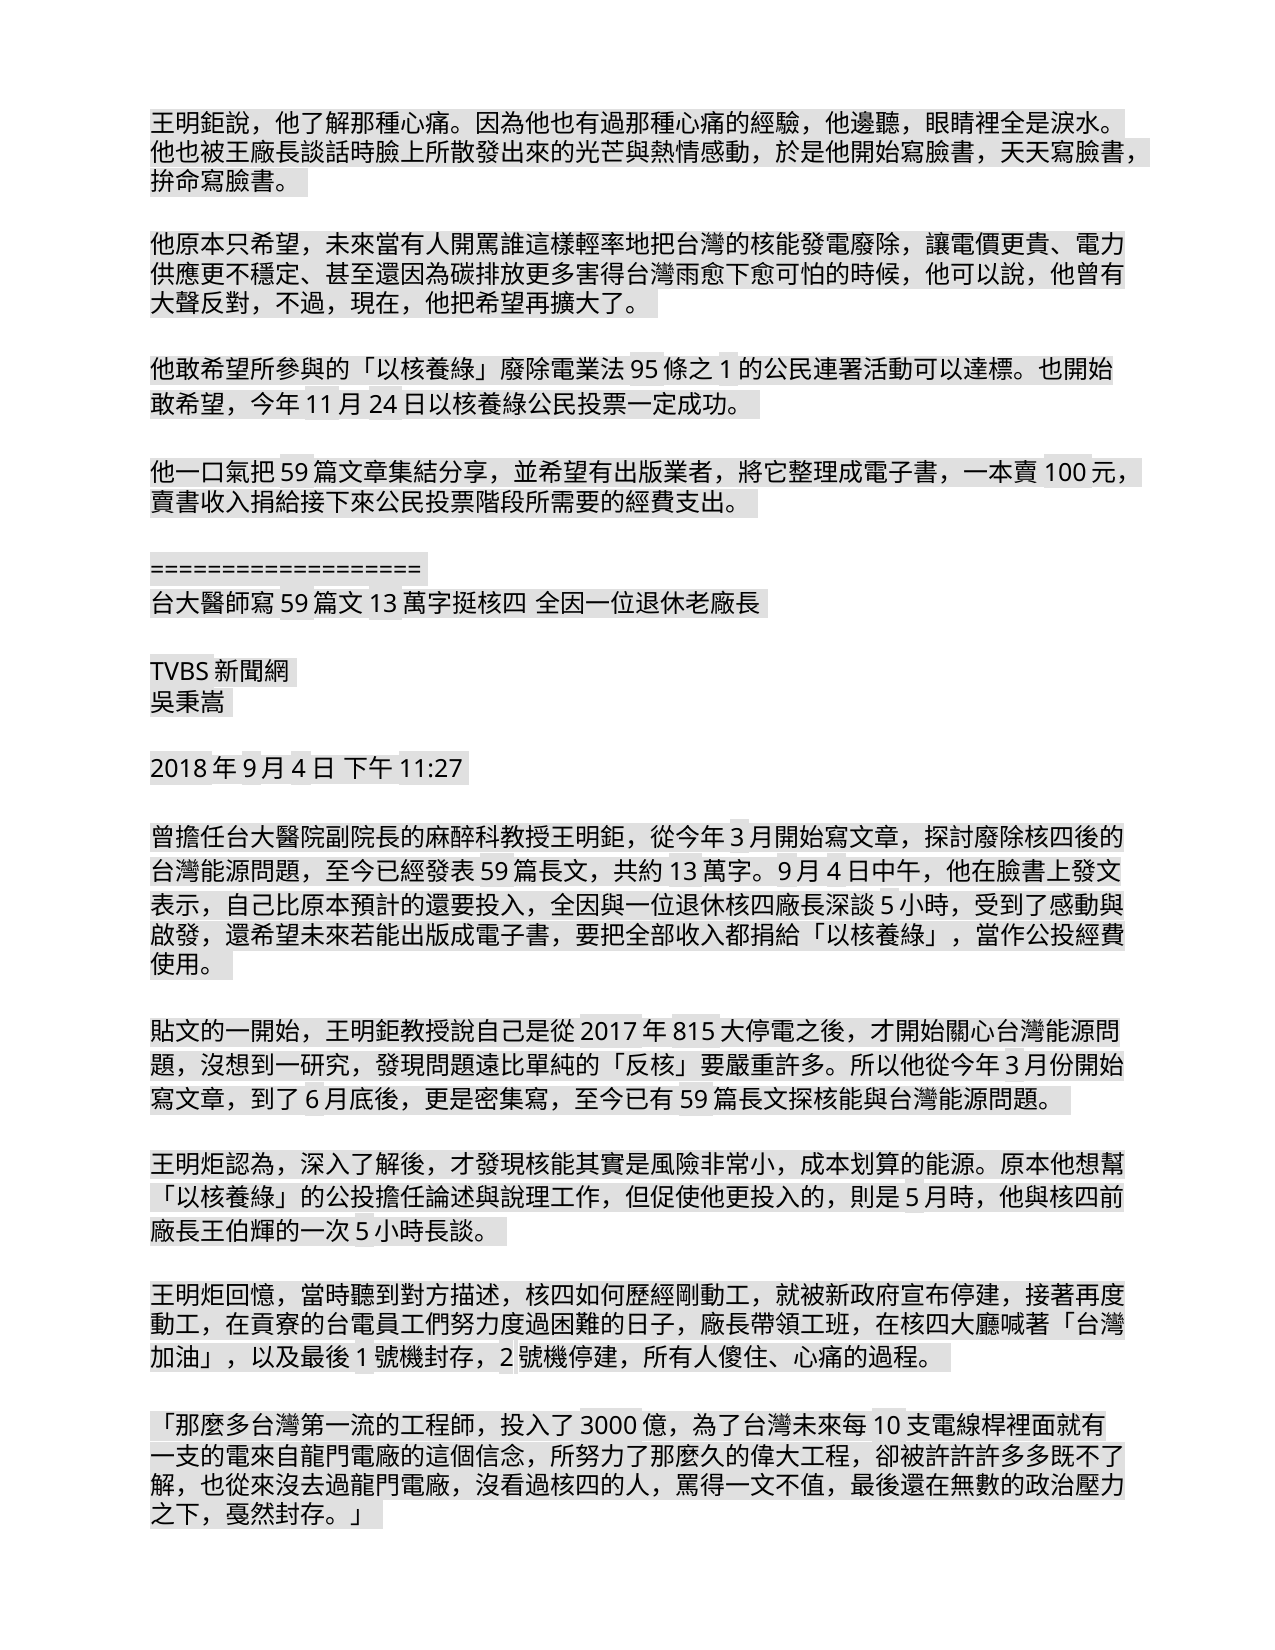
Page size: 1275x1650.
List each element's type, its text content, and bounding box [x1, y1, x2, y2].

text 這年頭很少有讀書人說良心話(更不用說熱情了)。頗為訝異。謝謝王老師。 陳真鞠躬致敬！ 2018. 09. 04. =============== 台大醫師13萬字挺核四 網友：光看序言眼眶就紅了 聯合新聞網 2018年9月5日 去年815全台大停電，台大醫院前副院長王明鉅開始思索2025非核家園政策不當，今年三月他開始在臉書寫文章，至今竟寫了59篇13萬字，每篇都引起熱議，他說，在和核四前廠長王伯輝第一次長談後，他了解那種心痛，開始瘋狂投入推動以核養綠，他想將13萬字出書，收入捐給公投階段所需經費。有網友感動的說，光看這「鉅作」序言，眼眶就紅了。 還有人登高一呼，請大家這幾天拼以核養綠達標，九月中接著繼續支持簽署核四公投連署書。 王明鉅說，如果能有其他更好的選項，誰又要核能。但深入理解之後，他真的覺得，風險比想像中小很多。 雖然他寫這些文字，原本是想為清大李敏教授他們所推動的以核養綠公民投票，作一些底層的說理與論述，後來吸引他瘋狂投入的，是和核四前廠長王伯輝長談之後。 今年五月多，他和王伯輝約見面，一談就談了5小時，他聽王談到核四才剛動工就又被新上台的政府宣佈停建又動工，談到許多在貢寮的台電同仁與施工廠商，如何一步一步走過最困難的那段日子。談到他聽到核四1號機封存2號機停建的命令時，整個人傻住的心痛。 王明鉅說，他了解那種心痛。因為他也有過那種心痛的經驗，他邊聽，眼睛裡全是淚水。他也被王廠長談話時臉上所散發出來的光芒與熱情感動，於是他開始寫臉書，天天寫臉書，拚命寫臉書。 他原本只希望，未來當有人開罵誰這樣輕率地把台灣的核能發電廢除，讓電價更貴、電力供應更不穩定、甚至還因為碳排放更多害得台灣雨愈下愈可怕的時候，他可以說，他曾有大聲反對，不過，現在，他把希望再擴大了。 他敢希望所參與的「以核養綠」廢除電業法95條之1的公民連署活動可以達標。也開始敢希望，今年11月24日以核養綠公民投票一定成功。 他一口氣把59篇文章集結分享，並希望有出版業者，將它整理成電子書，一本賣100元，賣書收入捐給接下來公民投票階段所需要的經費支出。 =================== 台大醫師寫59篇文13萬字挺核四 全因一位退休老廠長 TVBS新聞網 吳秉嵩 2018年9月4日 下午11:27 曾擔任台大醫院副院長的麻醉科教授王明鉅，從今年3月開始寫文章，探討廢除核四後的台灣能源問題，至今已經發表59篇長文，共約13萬字。9月4日中午，他在臉書上發文表示，自己比原本預計的還要投入，全因與一位退休核四廠長深談5小時，受到了感動與啟發，還希望未來若能出版成電子書，要把全部收入都捐給「以核養綠」，當作公投經費使用。 貼文的一開始，王明鉅教授說自己是從2017年815大停電之後，才開始關心台灣能源問題，沒想到一研究，發現問題遠比單純的「反核」要嚴重許多。所以他從今年3月份開始寫文章，到了6月底後，更是密集寫，至今已有59篇長文探核能與台灣能源問題。 王明炬認為，深入了解後，才發現核能其實是風險非常小，成本划算的能源。原本他想幫「以核養綠」的公投擔任論述與說理工作，但促使他更投入的，則是5月時，他與核四前廠長王伯輝的一次5小時長談。 王明炬回憶，當時聽到對方描述，核四如何歷經剛動工，就被新政府宣布停建，接著再度動工，在貢寮的台電員工們努力度過困難的日子，廠長帶領工班，在核四大廳喊著「台灣加油」，以及最後1號機封存，2號機停建，所有人傻住、心痛的過程。 「那麼多台灣第一流的工程師，投入了3000億，為了台灣未來每10支電線桿裡面就有一支的電來自龍門電廠的這個信念，所努力了那麼久的偉大工程，卻被許許許多多既不了解，也從來沒去過龍門電廠，沒看過核四的人，罵得一文不值，最後還在無數的政治壓力之下，戞然封存。」 王明炬說，對方已經滿頭白髮，話語中仍充滿熱情與光芒，真心了解台灣能源面臨的困境，與最重要的支柱是什麼。但他也能理解，那種「努力奮鬥了十幾年之後，突然被人否定了一切的心痛。」 為此他開始努力研究核電相關知識，在不熟悉的領域花上大把時間，只為了在臉書上發表文章，希望讓更多人看到，支持這個理念，不要輕率地把核電廠廢除。在未來痛罵上一代讓電價更貴，更多碳排放害慘台灣時，「我至少能夠說，我有大聲反對！」 王明炬至今已經寫了59篇文章，共約13萬字，他把全部的標題與連結都整理在文末，並說希望有出版業者能合作，經由文字與美編排版，將這些變成電子書，假設每本100元，他會把所有收入全部捐出，當作「以核養綠」公投經費。 [150, 75, 1125, 1563]
